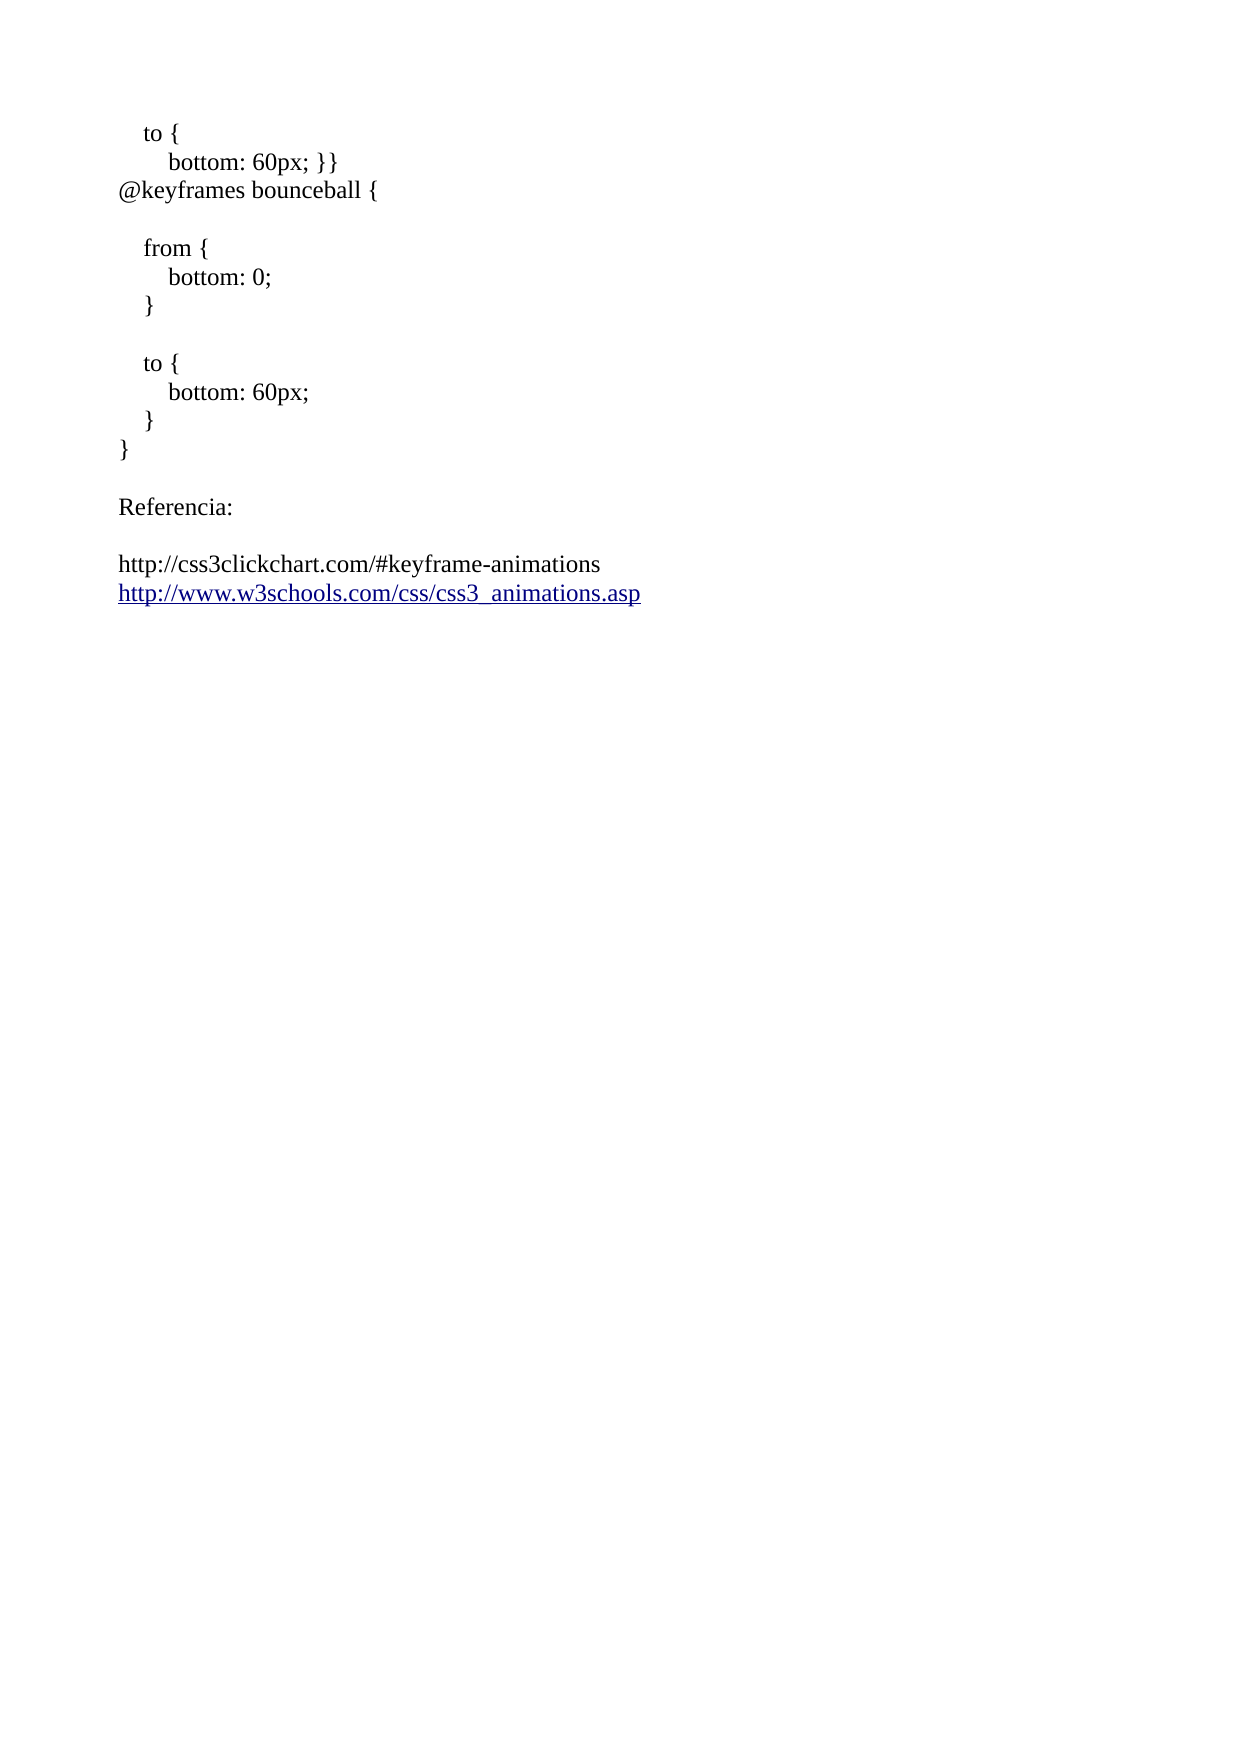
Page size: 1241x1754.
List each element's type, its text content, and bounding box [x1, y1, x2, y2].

text Referencia: [118, 492, 1122, 521]
text } [118, 406, 1122, 434]
text bottom: 0; [118, 262, 1122, 291]
text http://css3clickchart.com/#keyframe-animations [118, 549, 1122, 578]
text http://www.w3schools.com/css/css3_animations.asp [118, 578, 1122, 607]
text @keyframes bounceball { [118, 176, 1122, 204]
text bottom: 60px; }} [118, 147, 1122, 176]
text to { [118, 348, 1122, 377]
text } [118, 434, 1122, 463]
text to { [118, 118, 1122, 147]
text bottom: 60px; [118, 377, 1122, 406]
text from { [118, 233, 1122, 262]
text } [118, 291, 1122, 319]
